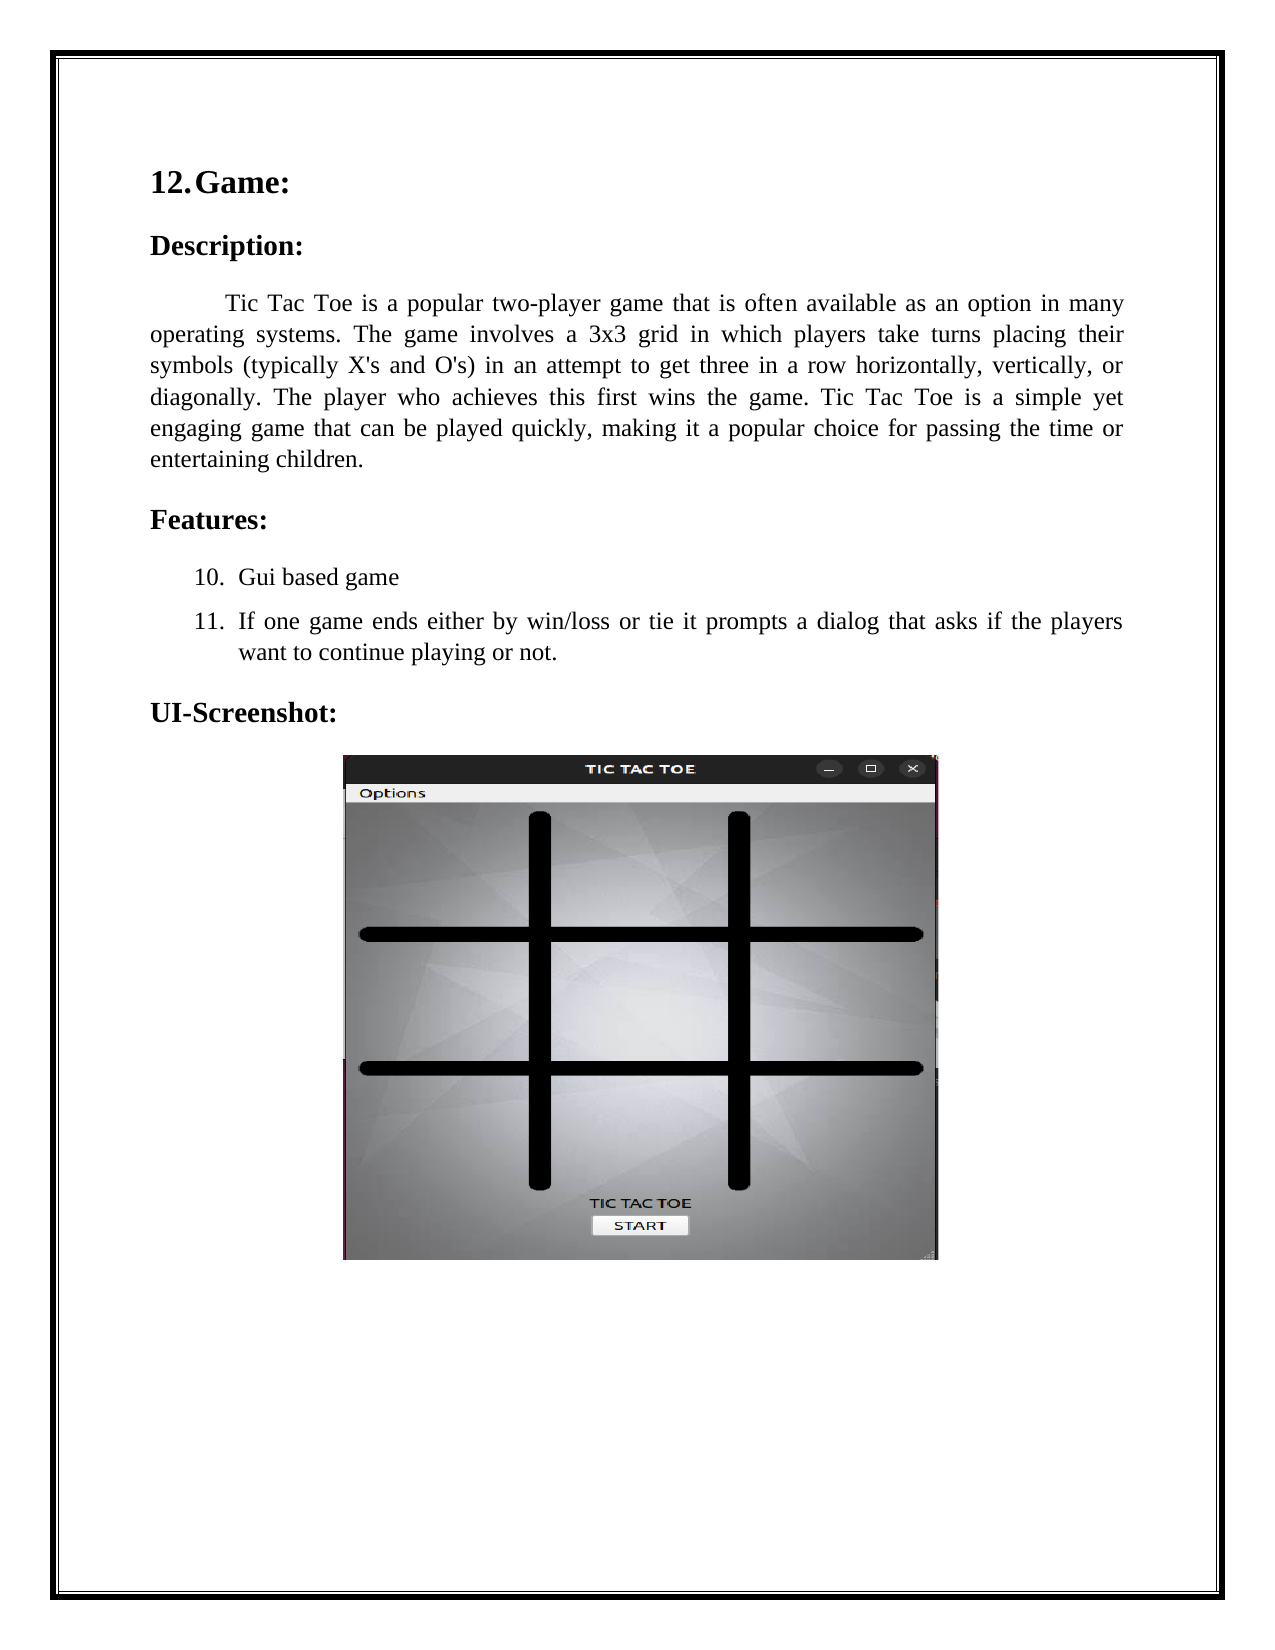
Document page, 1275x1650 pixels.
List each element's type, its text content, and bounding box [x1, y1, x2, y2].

picture [343, 755, 939, 1260]
list If one game ends either by win/loss or tie it prompts a dialog that asks if the players want to continue playing or not. [194, 606, 1125, 666]
subtitle UI-Screenshot: [150, 695, 1125, 729]
list Gui based game [194, 562, 1125, 591]
text Tic Tac Toe is a popular two-player game that is often available as an option in many operating systems. The game involves a 3x3 grid in which players take turns placing their symbols (typically X's and O's) in an attempt to get three in a row horizontally, vertically, or diagonally. The player who achieves this first wins the game. Tic Tac Toe is a simple yet engaging game that can be played quickly, making it a popular choice for passing the time or entertaining children. [150, 288, 1125, 472]
subtitle Game: [150, 162, 1125, 201]
subtitle Description: [150, 228, 1125, 261]
subtitle Features: [150, 502, 1125, 535]
